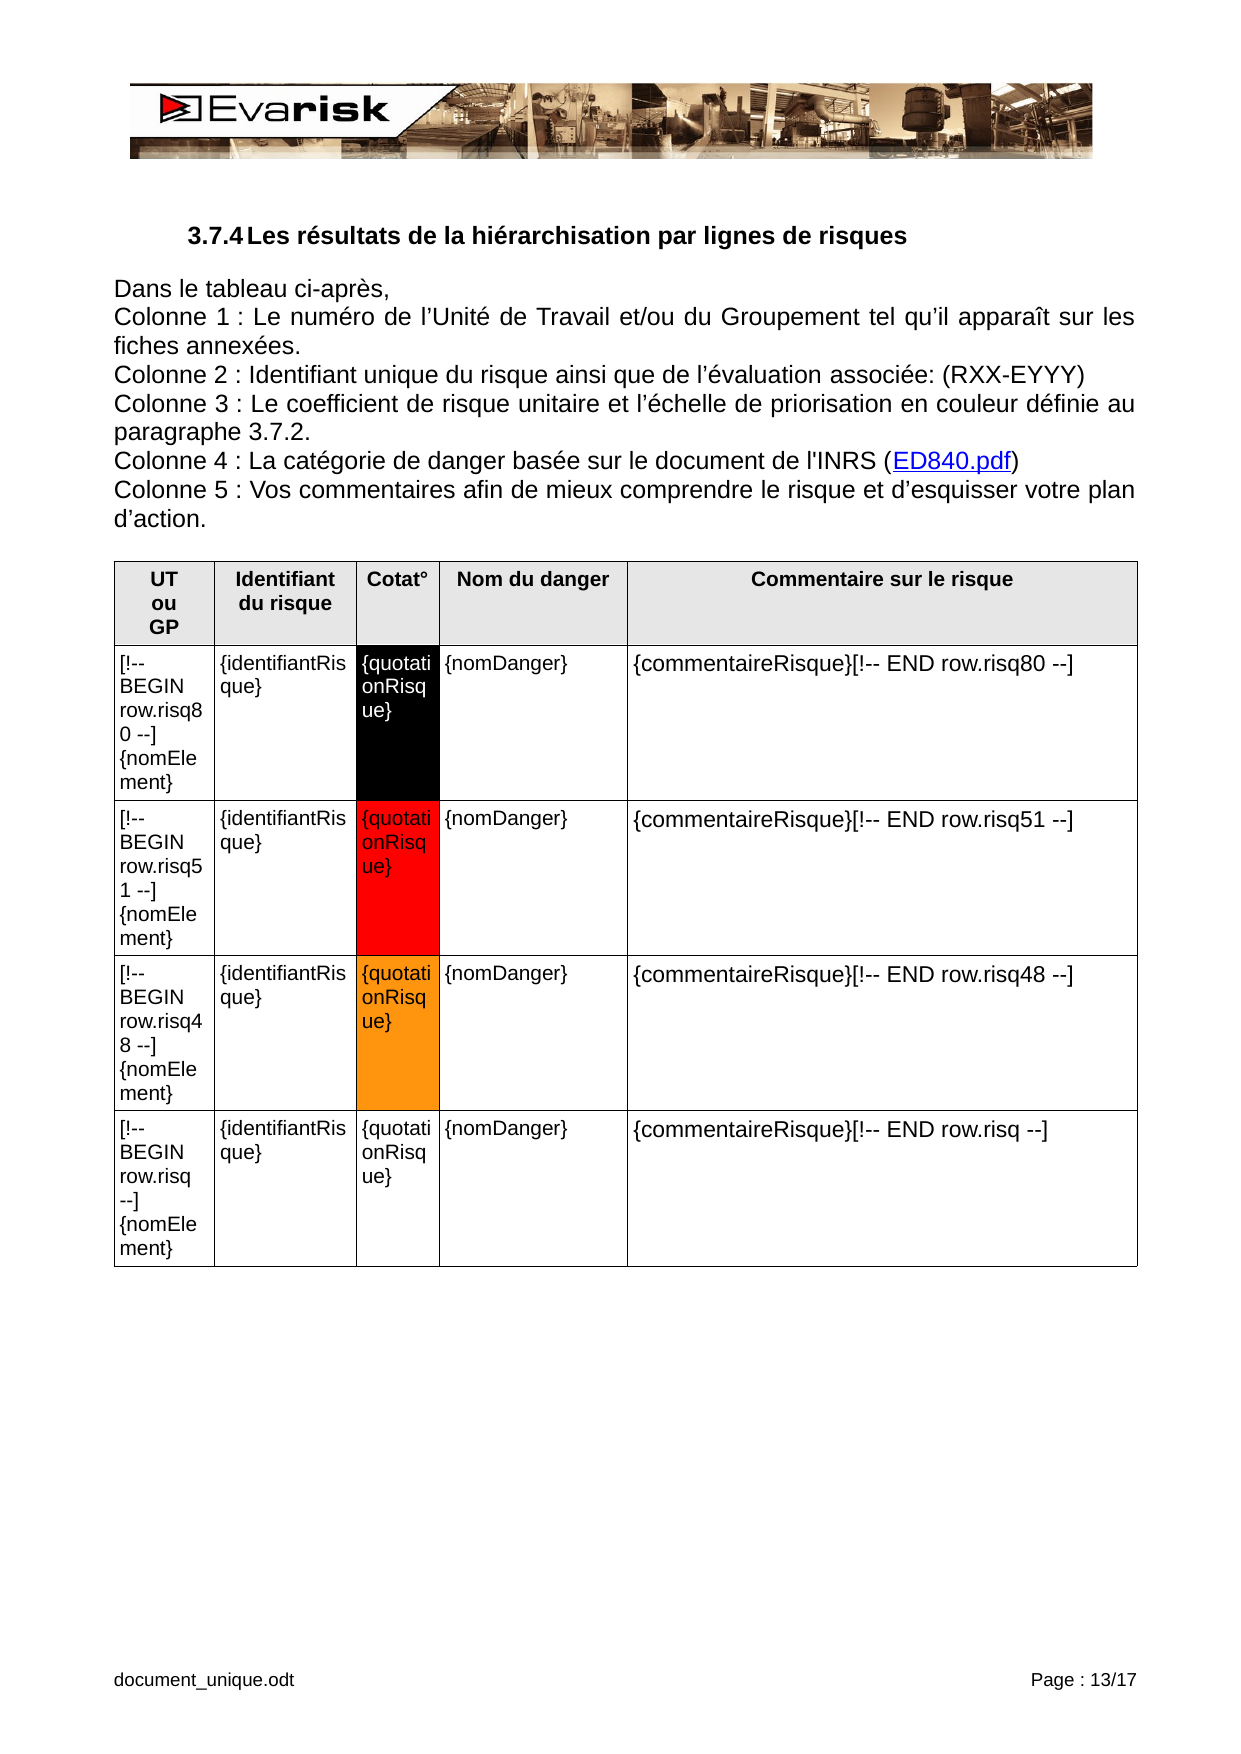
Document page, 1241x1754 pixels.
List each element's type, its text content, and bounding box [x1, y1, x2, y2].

table_cell {nomDanger} [440, 801, 627, 955]
table_cell {identifiantRisque} [215, 646, 356, 800]
table_cell {quotationRisque} [357, 646, 439, 800]
table_cell {commentaireRisque}[!-- END row.risq51 --] [628, 801, 1137, 955]
table_cell {quotationRisque} [357, 1111, 439, 1266]
table_cell {identifiantRisque} [215, 801, 356, 955]
text Colonne 2 : Identifiant unique du risque ainsi que de l’évaluation associée: (RXX-EYYY) [114, 360, 1137, 388]
table_cell {commentaireRisque}[!-- END row.risq80 --] [628, 646, 1137, 800]
table_cell {nomDanger} [440, 1111, 627, 1266]
table_cell {nomDanger} [440, 646, 627, 800]
table_cell [!-- BEGIN row.risq --]{nomElement} [115, 1111, 214, 1266]
text Colonne 3 : Le coefficient de risque unitaire et l’échelle de priorisation en couleur définie au paragraphe 3.7.2. [114, 388, 1137, 446]
table_header Identifiant du risque [215, 562, 356, 644]
table_cell [!-- BEGIN row.risq51 --]{nomElement} [115, 801, 214, 955]
text Dans le tableau ci-après, [114, 273, 1137, 302]
table_cell [!-- BEGIN row.risq80 --]{nomElement} [115, 646, 214, 800]
text Colonne 5 : Vos commentaires afin de mieux comprendre le risque et d’esquisser votre plan d’action. [114, 475, 1137, 532]
table_cell {identifiantRisque} [215, 956, 356, 1110]
subtitle Les résultats de la hiérarchisation par lignes de risques [187, 221, 1137, 250]
text Colonne 4 : La catégorie de danger basée sur le document de l'INRS (ED840.pdf) [114, 446, 1137, 475]
table_header Commentaire sur le risque [628, 562, 1137, 644]
table_cell {quotationRisque} [357, 956, 439, 1110]
table_header Nom du danger [440, 562, 627, 644]
table_cell {nomDanger} [440, 956, 627, 1110]
table_cell {commentaireRisque}[!-- END row.risq --] [628, 1111, 1137, 1266]
table_cell {commentaireRisque}[!-- END row.risq48 --] [628, 956, 1137, 1110]
table_header UT ou GP [115, 562, 214, 644]
table_cell {identifiantRisque} [215, 1111, 356, 1266]
table_header Cotat° [357, 562, 439, 644]
text Colonne 1 : Le numéro de l’Unité de Travail et/ou du Groupement tel qu’il apparaît sur les fiches annexées. [114, 302, 1137, 360]
table_cell {quotationRisque} [357, 801, 439, 955]
table_cell [!-- BEGIN row.risq48 --]{nomElement} [115, 956, 214, 1110]
